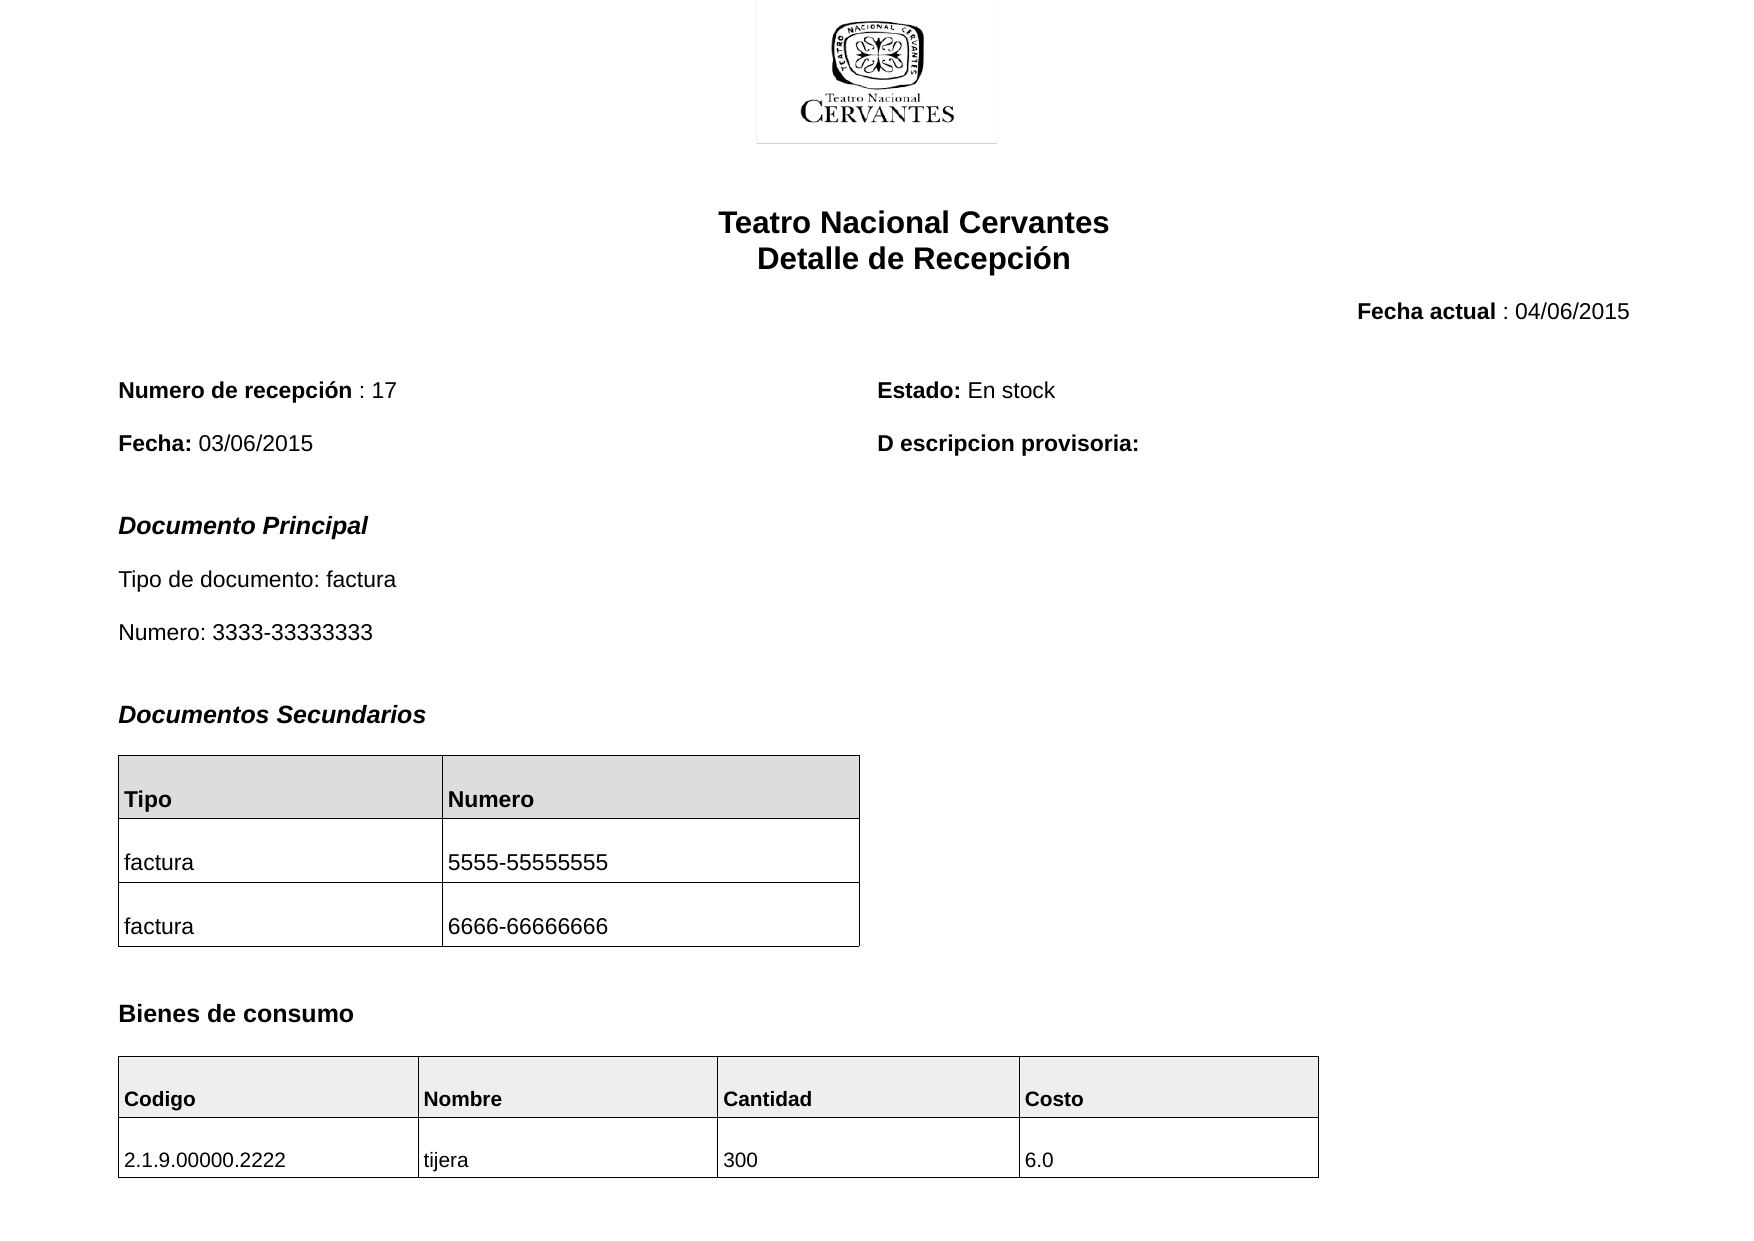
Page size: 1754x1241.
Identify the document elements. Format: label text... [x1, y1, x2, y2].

table_cell 6.0 [1020, 1118, 1318, 1177]
table_cell factura [119, 819, 442, 882]
table_header Costo [1020, 1057, 1318, 1117]
table_cell factura [119, 883, 442, 946]
table_cell 5555-55555555 [443, 819, 859, 882]
table_header Codigo [119, 1057, 418, 1117]
text Documento Principal [118, 511, 1636, 540]
table_cell 300 [718, 1118, 1019, 1177]
text Bienes de consumo [118, 999, 1636, 1027]
text Numero de recepción : 17 [118, 377, 877, 403]
text Fecha: 03/06/2015 [118, 429, 877, 456]
text Documentos Secundarios [118, 700, 1636, 729]
text Estado: En stock [877, 377, 1636, 403]
table_cell 6666-66666666 [443, 883, 859, 946]
picture [756, 0, 998, 144]
table_header Cantidad [718, 1057, 1019, 1117]
text Teatro Nacional Cervantes [118, 204, 1636, 240]
table_header Tipo [119, 756, 442, 818]
text Tipo de documento: factura [118, 566, 1636, 592]
text Detalle de Recepción [118, 240, 1636, 276]
table_cell 2.1.9.00000.2222 [119, 1118, 418, 1177]
text D escripcion provisoria: [877, 429, 1636, 456]
table_header Numero [443, 756, 859, 818]
table_header Nombre [419, 1057, 717, 1117]
text Numero: 3333-33333333 [118, 619, 1636, 645]
text Fecha actual : 04/06/2015 [118, 298, 1636, 324]
table_cell tijera [419, 1118, 717, 1177]
